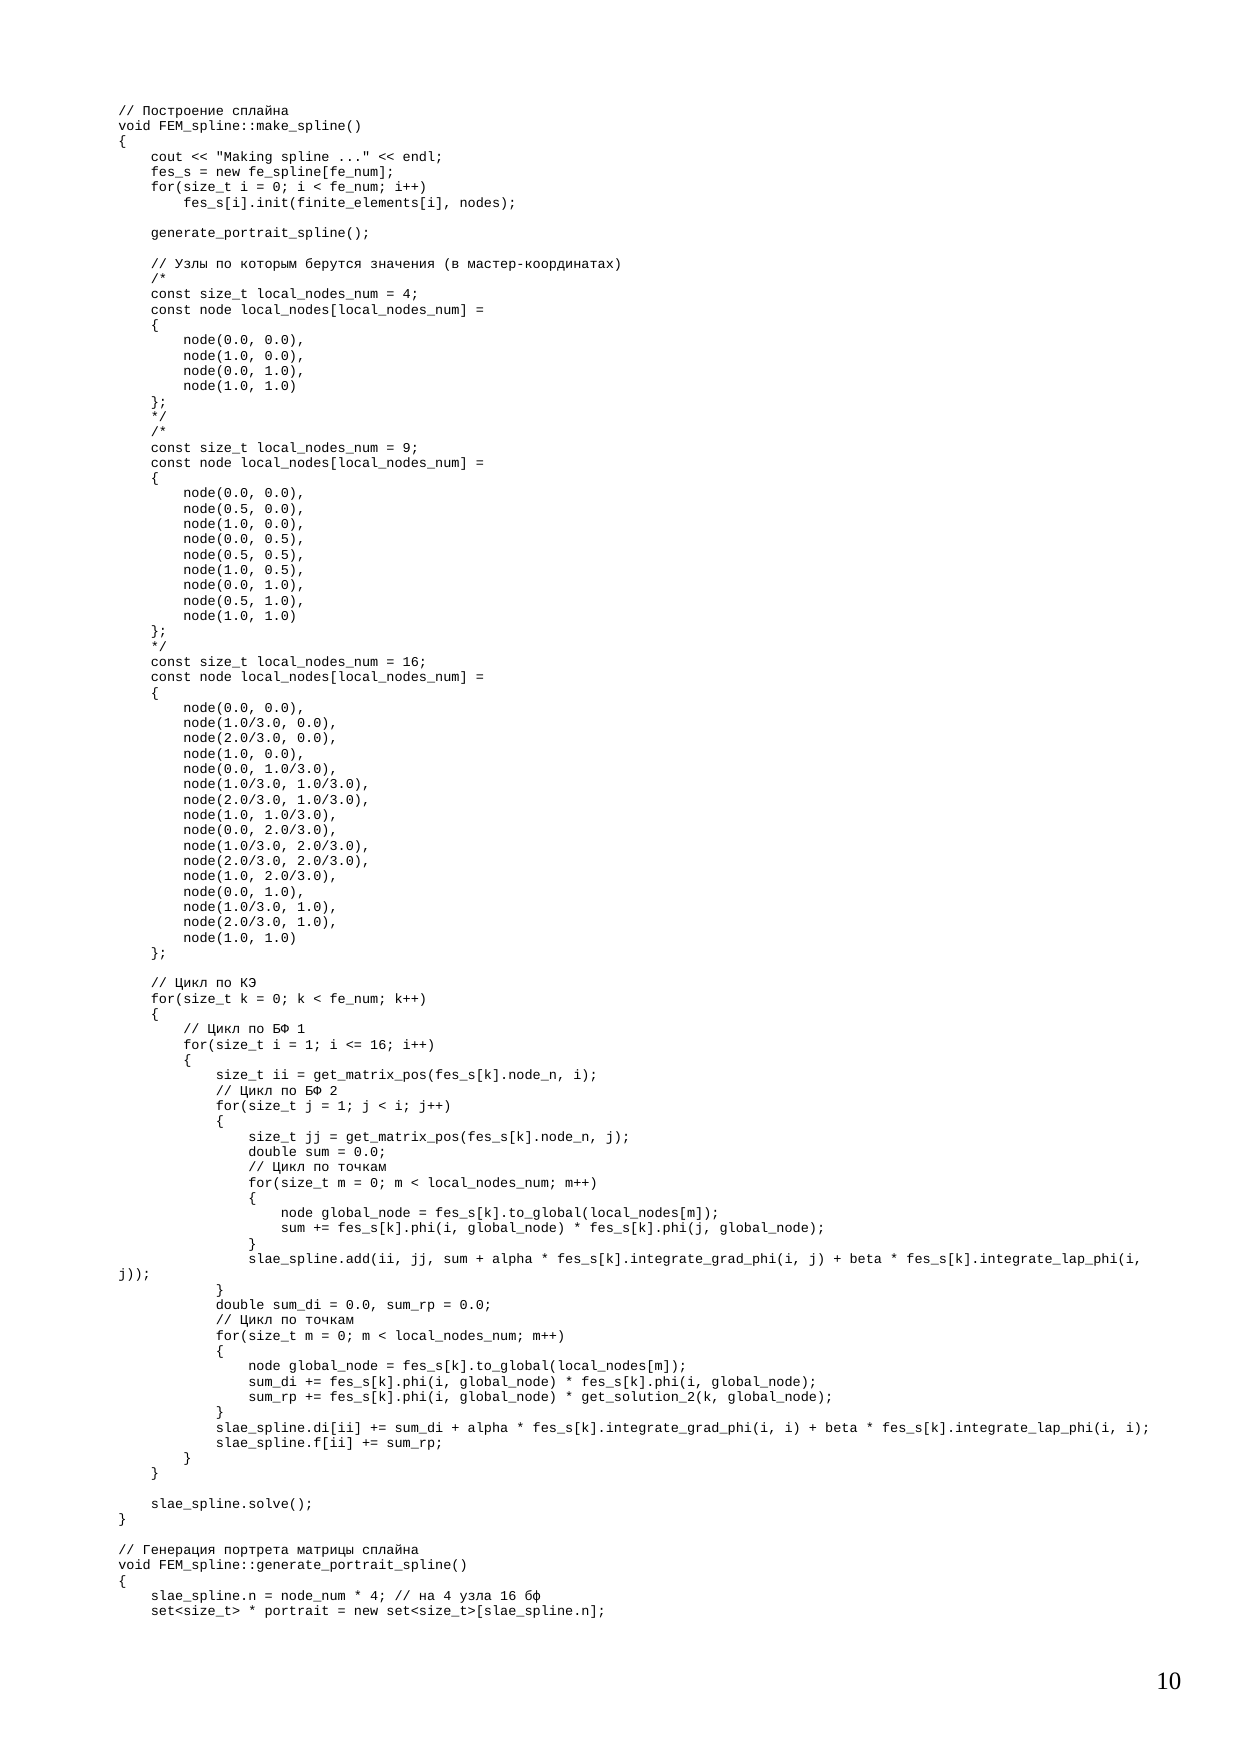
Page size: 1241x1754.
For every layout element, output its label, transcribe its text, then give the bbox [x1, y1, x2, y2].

text cout << "Making spline ..." << endl; [118, 150, 1181, 165]
text for(size_t j = 1; j < i; j++) [118, 1099, 1181, 1114]
text node(0.0, 1.0/3.0), [118, 762, 1181, 778]
text { [118, 318, 1181, 333]
text slae_spline.di[ii] += sum_di + alpha * fes_s[k].integrate_grad_phi(i, i) + beta * fes_s[k].integrate_lap_phi(i, i); [118, 1421, 1181, 1436]
text node global_node = fes_s[k].to_global(local_nodes[m]); [118, 1359, 1181, 1375]
text node(1.0, 1.0) [118, 379, 1181, 395]
text const size_t local_nodes_num = 4; [118, 288, 1181, 303]
text generate_portrait_spline(); [118, 226, 1181, 242]
text node(1.0, 0.0), [118, 349, 1181, 364]
text // Цикл по точкам [118, 1160, 1181, 1176]
text node(0.0, 0.0), [118, 333, 1181, 349]
text } [118, 1467, 1181, 1482]
text node(2.0/3.0, 1.0), [118, 915, 1181, 931]
text sum_rp += fes_s[k].phi(i, global_node) * get_solution_2(k, global_node); [118, 1390, 1181, 1405]
text for(size_t i = 1; i <= 16; i++) [118, 1038, 1181, 1053]
text } [118, 1283, 1181, 1298]
text // Цикл по КЭ [118, 977, 1181, 992]
text node(0.0, 1.0), [118, 885, 1181, 900]
text for(size_t k = 0; k < fe_num; k++) [118, 992, 1181, 1007]
text // Построение сплайна [118, 104, 1181, 119]
text { [118, 471, 1181, 487]
text { [118, 1114, 1181, 1130]
text node(0.5, 0.0), [118, 502, 1181, 517]
text } [118, 1513, 1181, 1528]
text // Цикл по БФ 1 [118, 1023, 1181, 1038]
text } [118, 1405, 1181, 1421]
text const node local_nodes[local_nodes_num] = [118, 303, 1181, 318]
text const size_t local_nodes_num = 16; [118, 655, 1181, 670]
text } [118, 1451, 1181, 1467]
text { [118, 1191, 1181, 1206]
text for(size_t m = 0; m < local_nodes_num; m++) [118, 1176, 1181, 1191]
text slae_spline.add(ii, jj, sum + alpha * fes_s[k].integrate_grad_phi(i, j) + beta * fes_s[k].integrate_lap_phi(i, j)); [118, 1252, 1181, 1283]
text node(1.0, 0.5), [118, 563, 1181, 578]
text node(0.0, 2.0/3.0), [118, 823, 1181, 839]
text node(1.0, 0.0), [118, 747, 1181, 762]
text { [118, 1344, 1181, 1359]
text node(1.0/3.0, 0.0), [118, 716, 1181, 732]
text { [118, 1574, 1181, 1589]
text slae_spline.f[ii] += sum_rp; [118, 1436, 1181, 1451]
text sum_di += fes_s[k].phi(i, global_node) * fes_s[k].phi(i, global_node); [118, 1375, 1181, 1390]
text node(1.0/3.0, 2.0/3.0), [118, 839, 1181, 854]
text /* [118, 272, 1181, 288]
text node(0.0, 1.0), [118, 578, 1181, 594]
text }; [118, 946, 1181, 961]
text node(0.0, 0.0), [118, 701, 1181, 716]
text const node local_nodes[local_nodes_num] = [118, 456, 1181, 471]
text for(size_t i = 0; i < fe_num; i++) [118, 180, 1181, 196]
text const node local_nodes[local_nodes_num] = [118, 670, 1181, 686]
text /* [118, 425, 1181, 441]
text for(size_t m = 0; m < local_nodes_num; m++) [118, 1329, 1181, 1344]
text const size_t local_nodes_num = 9; [118, 441, 1181, 456]
text slae_spline.solve(); [118, 1497, 1181, 1513]
text }; [118, 395, 1181, 410]
text node(1.0, 0.0), [118, 517, 1181, 533]
text node(1.0/3.0, 1.0), [118, 900, 1181, 915]
text // Генерация портрета матрицы сплайна [118, 1543, 1181, 1558]
text void FEM_spline::generate_portrait_spline() [118, 1558, 1181, 1574]
text node(0.0, 1.0), [118, 364, 1181, 379]
text node(1.0, 1.0) [118, 931, 1181, 946]
text // Узлы по которым берутся значения (в мастер-координатах) [118, 257, 1181, 272]
text node(2.0/3.0, 0.0), [118, 732, 1181, 747]
text set<size_t> * portrait = new set<size_t>[slae_spline.n]; [118, 1604, 1181, 1620]
text }; [118, 624, 1181, 640]
text node global_node = fes_s[k].to_global(local_nodes[m]); [118, 1206, 1181, 1222]
text size_t ii = get_matrix_pos(fes_s[k].node_n, i); [118, 1068, 1181, 1084]
text node(1.0/3.0, 1.0/3.0), [118, 778, 1181, 793]
text */ [118, 410, 1181, 425]
text } [118, 1237, 1181, 1252]
text node(0.5, 0.5), [118, 548, 1181, 563]
text */ [118, 640, 1181, 655]
text sum += fes_s[k].phi(i, global_node) * fes_s[k].phi(j, global_node); [118, 1222, 1181, 1237]
text // Цикл по точкам [118, 1313, 1181, 1329]
text { [118, 1053, 1181, 1068]
text size_t jj = get_matrix_pos(fes_s[k].node_n, j); [118, 1130, 1181, 1145]
text node(2.0/3.0, 1.0/3.0), [118, 793, 1181, 808]
text double sum_di = 0.0, sum_rp = 0.0; [118, 1298, 1181, 1313]
text node(2.0/3.0, 2.0/3.0), [118, 854, 1181, 869]
text node(0.0, 0.5), [118, 533, 1181, 548]
text { [118, 134, 1181, 150]
text node(1.0, 1.0/3.0), [118, 808, 1181, 823]
text { [118, 686, 1181, 701]
text { [118, 1007, 1181, 1023]
text node(1.0, 2.0/3.0), [118, 869, 1181, 885]
text // Цикл по БФ 2 [118, 1084, 1181, 1099]
text node(0.5, 1.0), [118, 594, 1181, 609]
text void FEM_spline::make_spline() [118, 119, 1181, 134]
text node(1.0, 1.0) [118, 609, 1181, 624]
text fes_s[i].init(finite_elements[i], nodes); [118, 196, 1181, 211]
text double sum = 0.0; [118, 1145, 1181, 1160]
text fes_s = new fe_spline[fe_num]; [118, 165, 1181, 180]
text slae_spline.n = node_num * 4; // на 4 узла 16 бф [118, 1589, 1181, 1604]
text node(0.0, 0.0), [118, 487, 1181, 502]
